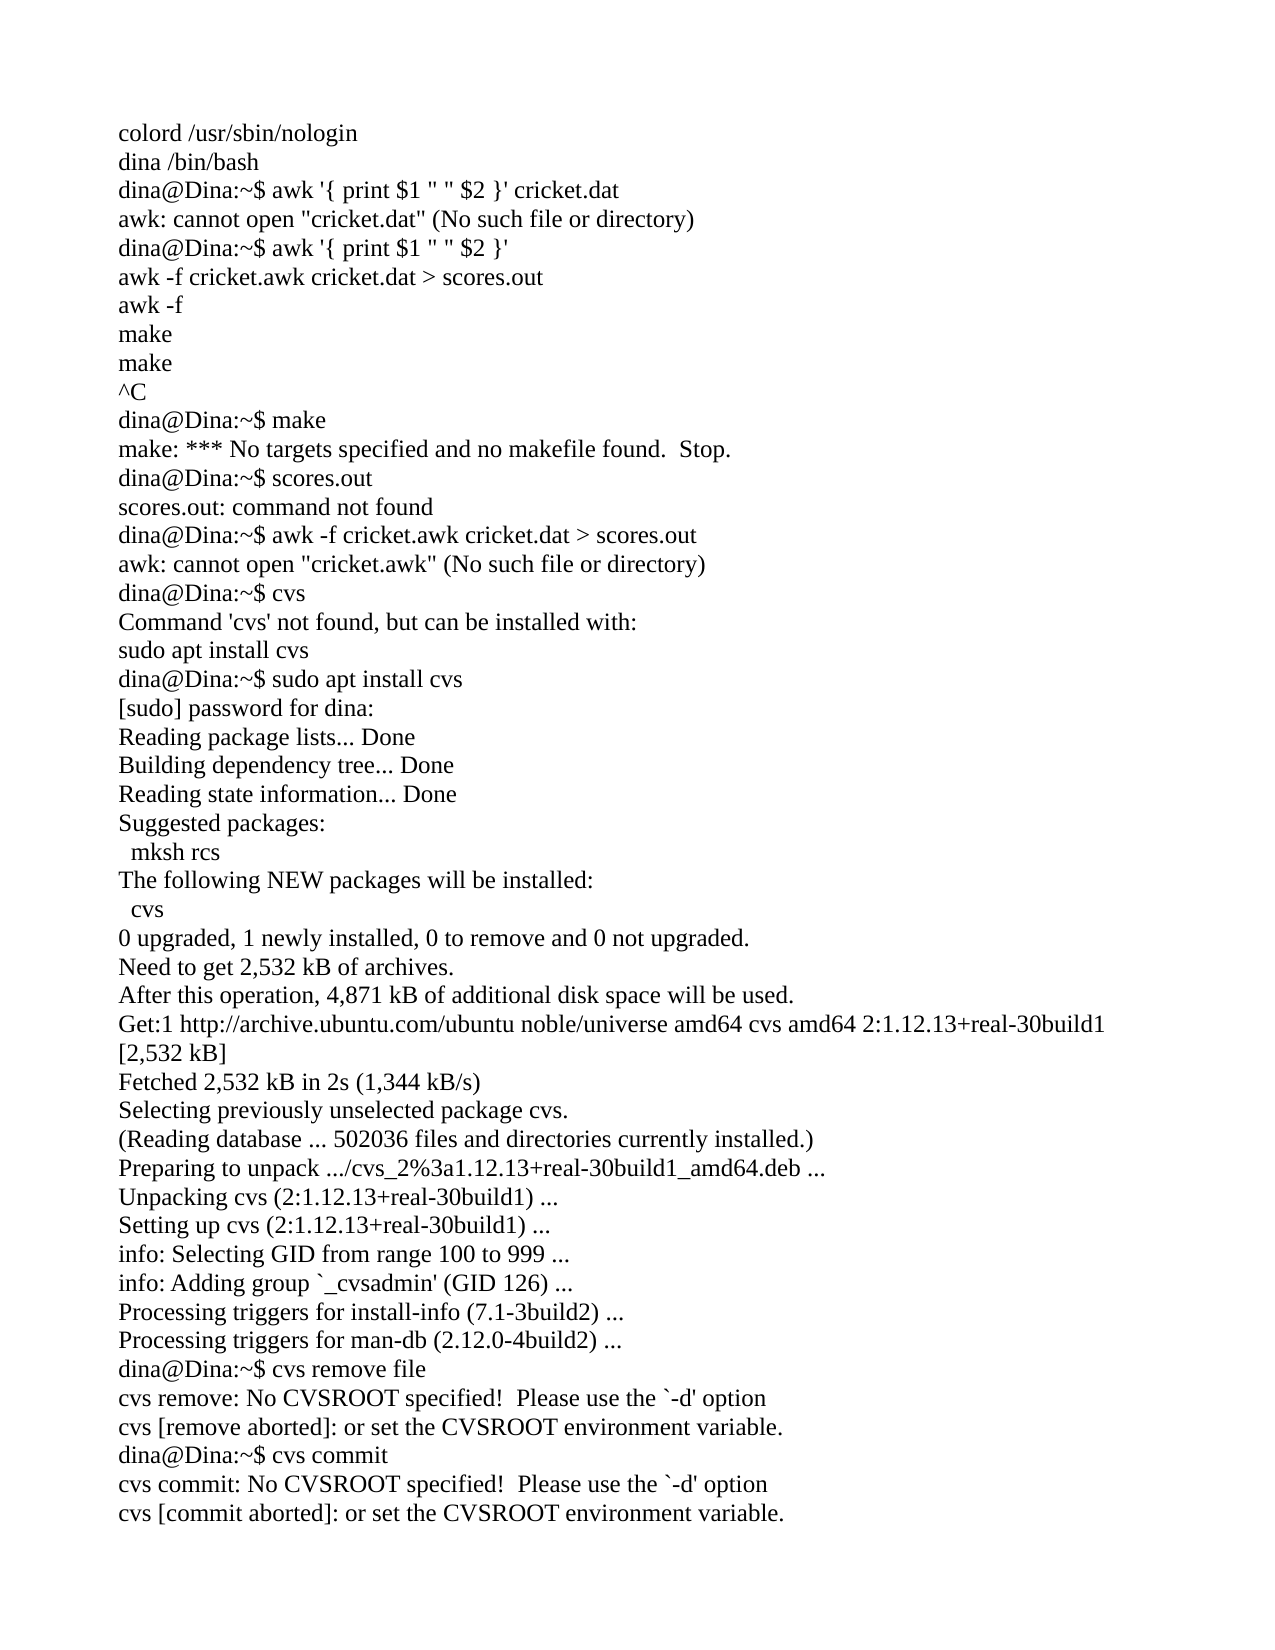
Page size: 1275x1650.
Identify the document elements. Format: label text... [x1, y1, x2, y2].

text dina@Dina:~$ cvs commit [118, 1441, 1157, 1469]
text colord /usr/sbin/nologin [118, 118, 1157, 147]
text make: *** No targets specified and no makefile found. Stop. [118, 434, 1157, 463]
text (Reading database ... 502036 files and directories currently installed.) [118, 1124, 1157, 1153]
text make [118, 319, 1157, 348]
text dina@Dina:~$ cvs [118, 578, 1157, 607]
text Setting up cvs (2:1.12.13+real-30build1) ... [118, 1211, 1157, 1239]
text ^C [118, 377, 1157, 406]
text dina /bin/bash [118, 147, 1157, 176]
text Building dependency tree... Done [118, 751, 1157, 779]
text mksh rcs [118, 837, 1157, 866]
text dina@Dina:~$ make [118, 406, 1157, 434]
text Reading package lists... Done [118, 722, 1157, 751]
text scores.out: command not found [118, 492, 1157, 521]
text cvs remove: No CVSROOT specified! Please use the `-d' option [118, 1383, 1157, 1412]
text cvs commit: No CVSROOT specified! Please use the `-d' option [118, 1469, 1157, 1498]
text Unpacking cvs (2:1.12.13+real-30build1) ... [118, 1182, 1157, 1211]
text Selecting previously unselected package cvs. [118, 1096, 1157, 1124]
text info: Adding group `_cvsadmin' (GID 126) ... [118, 1268, 1157, 1297]
text dina@Dina:~$ awk -f cricket.awk cricket.dat > scores.out [118, 521, 1157, 549]
text After this operation, 4,871 kB of additional disk space will be used. [118, 981, 1157, 1009]
text Preparing to unpack .../cvs_2%3a1.12.13+real-30build1_amd64.deb ... [118, 1153, 1157, 1182]
text Command 'cvs' not found, but can be installed with: [118, 607, 1157, 636]
text info: Selecting GID from range 100 to 999 ... [118, 1239, 1157, 1268]
text Get:1 http://archive.ubuntu.com/ubuntu noble/universe amd64 cvs amd64 2:1.12.13+real-30build1 [2,532 kB] [118, 1009, 1157, 1067]
text Processing triggers for man-db (2.12.0-4build2) ... [118, 1326, 1157, 1354]
text Need to get 2,532 kB of archives. [118, 952, 1157, 981]
text Suggested packages: [118, 808, 1157, 837]
text dina@Dina:~$ awk '{ print $1 " " $2 }' [118, 233, 1157, 262]
text cvs [118, 894, 1157, 923]
text cvs [remove aborted]: or set the CVSROOT environment variable. [118, 1412, 1157, 1441]
text make [118, 348, 1157, 377]
text Reading state information... Done [118, 779, 1157, 808]
text awk: cannot open "cricket.awk" (No such file or directory) [118, 549, 1157, 578]
text awk -f [118, 291, 1157, 319]
text Processing triggers for install-info (7.1-3build2) ... [118, 1297, 1157, 1326]
text dina@Dina:~$ cvs remove file [118, 1354, 1157, 1383]
text Fetched 2,532 kB in 2s (1,344 kB/s) [118, 1067, 1157, 1096]
text [sudo] password for dina: [118, 693, 1157, 722]
text dina@Dina:~$ awk '{ print $1 " " $2 }' cricket.dat [118, 176, 1157, 204]
text awk -f cricket.awk cricket.dat > scores.out [118, 262, 1157, 291]
text The following NEW packages will be installed: [118, 866, 1157, 894]
text 0 upgraded, 1 newly installed, 0 to remove and 0 not upgraded. [118, 923, 1157, 952]
text dina@Dina:~$ sudo apt install cvs [118, 664, 1157, 693]
text sudo apt install cvs [118, 636, 1157, 664]
text cvs [commit aborted]: or set the CVSROOT environment variable. [118, 1498, 1157, 1527]
text awk: cannot open "cricket.dat" (No such file or directory) [118, 204, 1157, 233]
text dina@Dina:~$ scores.out [118, 463, 1157, 492]
